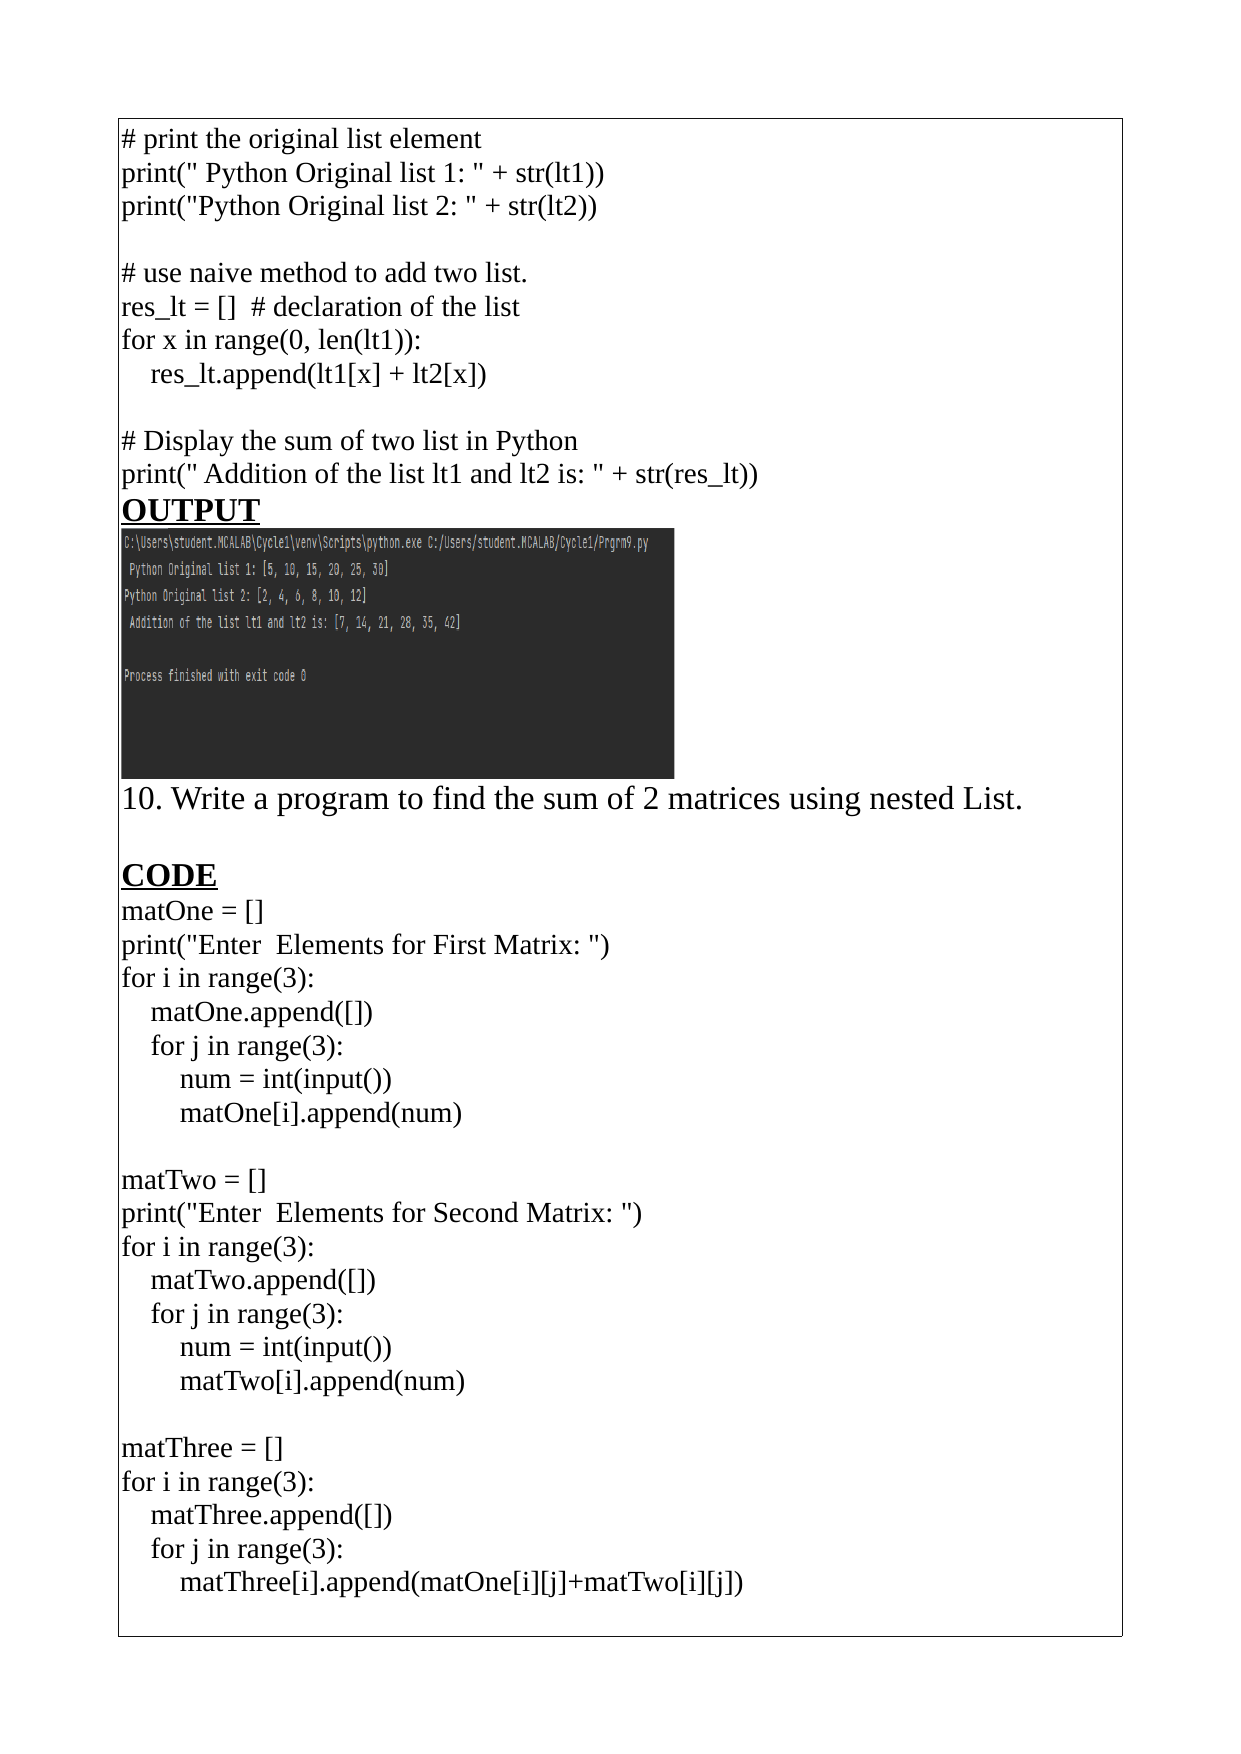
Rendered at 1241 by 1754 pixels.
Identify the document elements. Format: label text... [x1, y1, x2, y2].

text print(" Python Original list 1: " + str(lt1)) [121, 155, 1119, 188]
text matThree[i].append(matOne[i][j]+matTwo[i][j]) [121, 1564, 1119, 1598]
text print("Enter Elements for Second Matrix: ") [121, 1195, 1119, 1229]
text matOne = [] [121, 893, 1119, 927]
text for i in range(3): [121, 1464, 1119, 1497]
text 10. Write a program to find the sum of 2 matrices using nested List. [121, 778, 1119, 817]
text matTwo.append([]) [121, 1262, 1119, 1296]
text matOne[i].append(num) [121, 1095, 1119, 1128]
text matThree.append([]) [121, 1497, 1119, 1531]
text for j in range(3): [121, 1028, 1119, 1061]
text OUTPUT [121, 490, 1119, 528]
text CODE [121, 855, 1119, 893]
text for i in range(3): [121, 1229, 1119, 1262]
text # use naive method to add two list. [121, 255, 1119, 289]
text matOne.append([]) [121, 994, 1119, 1028]
text print("Enter Elements for First Matrix: ") [121, 927, 1119, 961]
text # print the original list element [121, 121, 1119, 155]
text for x in range(0, len(lt1)): [121, 322, 1119, 356]
text for i in range(3): [121, 961, 1119, 994]
text num = int(input()) [121, 1329, 1119, 1363]
text print(" Addition of the list lt1 and lt2 is: " + str(res_lt)) [121, 457, 1119, 490]
text num = int(input()) [121, 1061, 1119, 1095]
text for j in range(3): [121, 1296, 1119, 1329]
text # Display the sum of two list in Python [121, 423, 1119, 457]
text for j in range(3): [121, 1531, 1119, 1564]
text res_lt.append(lt1[x] + lt2[x]) [121, 356, 1119, 389]
text print("Python Original list 2: " + str(lt2)) [121, 188, 1119, 222]
text matTwo[i].append(num) [121, 1363, 1119, 1397]
picture [121, 528, 675, 779]
text res_lt = [] # declaration of the list [121, 289, 1119, 322]
text matThree = [] [121, 1430, 1119, 1464]
text matTwo = [] [121, 1162, 1119, 1195]
